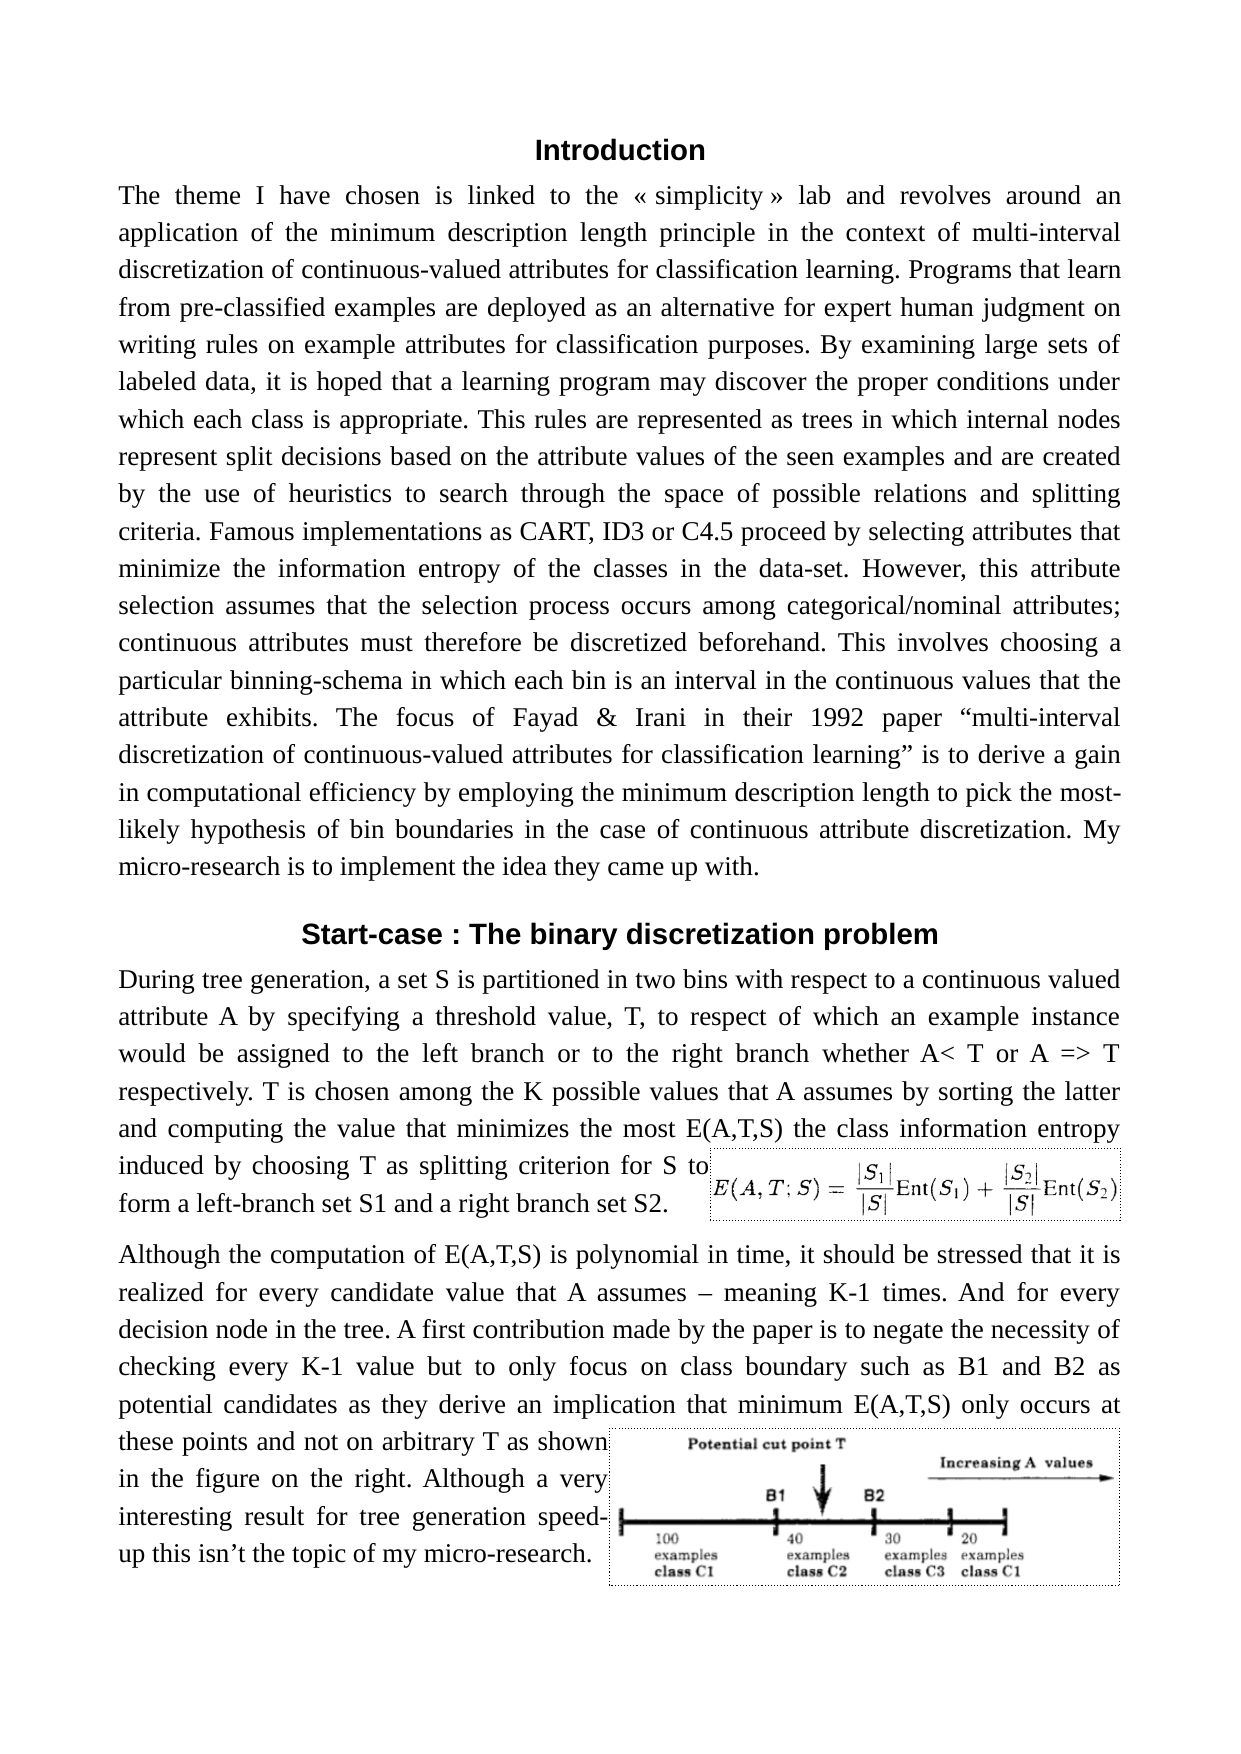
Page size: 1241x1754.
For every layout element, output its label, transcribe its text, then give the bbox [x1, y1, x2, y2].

picture [713, 1151, 1118, 1217]
subtitle Introduction [118, 133, 1122, 166]
picture [612, 1430, 1116, 1582]
subtitle Start-case : The binary discretization problem [118, 917, 1122, 950]
text Although the computation of E(A,T,S) is polynomial in time, it should be stressed that it is realized for every candidate value that A assumes – meaning K-1 times. And for every decision node in the tree. A first contribution made by the paper is to negate the necessity of checking every K-1 value but to only focus on class boundary such as B1 and B2 as potential candidates as they derive an implication that minimum E(A,T,S) only occurs at these points and not on arbitrary T as shown in the figure on the right. Although a very interesting result for tree generation speed-up this isn’t the topic of my micro-research. [118, 1238, 1122, 1568]
text The theme I have chosen is linked to the « simplicity » lab and revolves around an application of the minimum description length principle in the context of multi-interval discretization of continuous-valued attributes for classification learning. Programs that learn from pre-classified examples are deployed as an alternative for expert human judgment on writing rules on example attributes for classification purposes. By examining large sets of labeled data, it is hoped that a learning program may discover the proper conditions under which each class is appropriate. This rules are represented as trees in which internal nodes represent split decisions based on the attribute values of the seen examples and are created by the use of heuristics to search through the space of possible relations and splitting criteria. Famous implementations as CART, ID3 or C4.5 proceed by selecting attributes that minimize the information entropy of the classes in the data-set. However, this attribute selection assumes that the selection process occurs among categorical/nominal attributes; continuous attributes must therefore be discretized beforehand. This involves choosing a particular binning-schema in which each bin is an interval in the continuous values that the attribute exhibits. The focus of Fayad & Irani in their 1992 paper “multi-interval discretization of continuous-valued attributes for classification learning” is to derive a gain in computational efficiency by employing the minimum description length to pick the most-likely hypothesis of bin boundaries in the case of continuous attribute discretization. My micro-research is to implement the idea they came up with. [118, 179, 1122, 881]
text During tree generation, a set S is partitioned in two bins with respect to a continuous valued attribute A by specifying a threshold value, T, to respect of which an example instance would be assigned to the left branch or to the right branch whether A< T or A => T respectively. T is chosen among the K possible values that A assumes by sorting the latter and computing the value that minimizes the most E(A,T,S) the class information entropy induced by choosing T as splitting criterion for S to form a left-branch set S1 and a right branch set S2. [118, 963, 1122, 1220]
